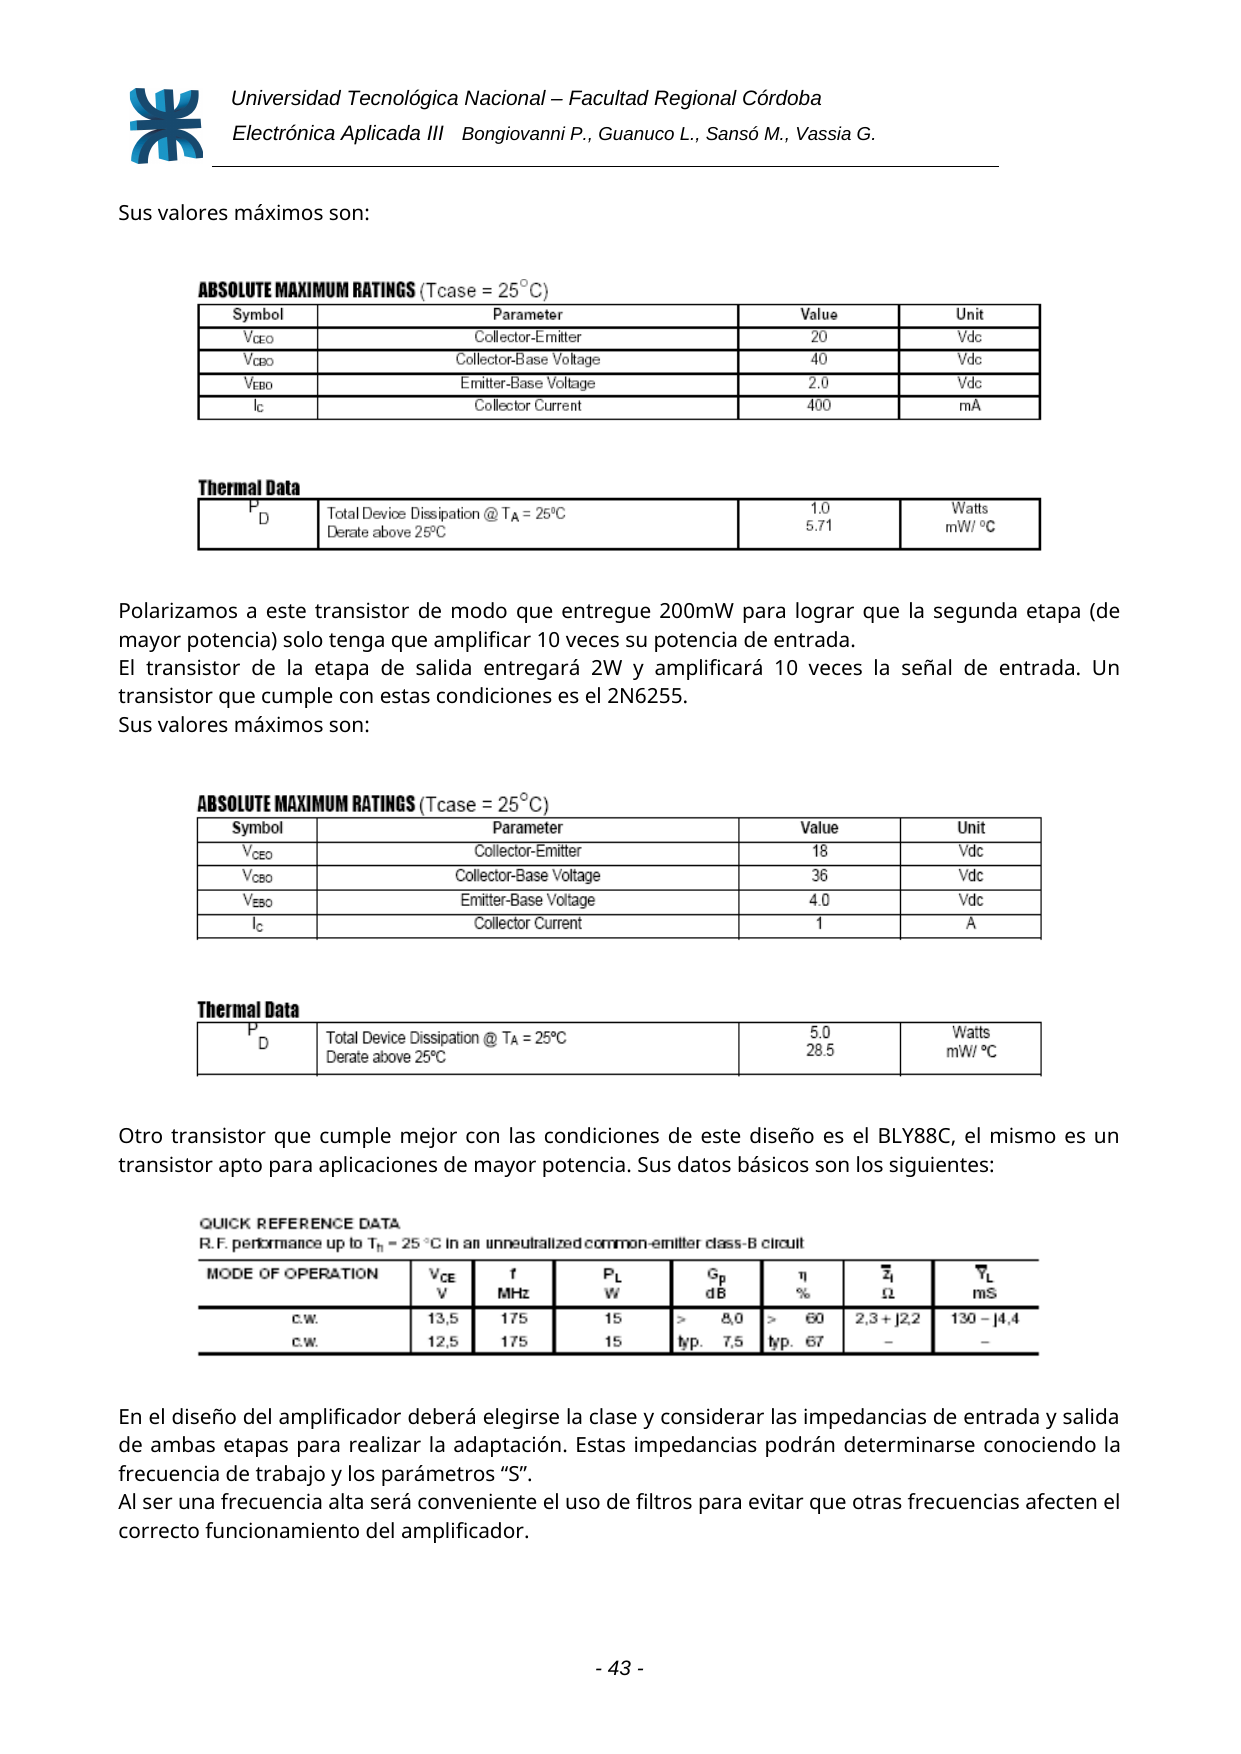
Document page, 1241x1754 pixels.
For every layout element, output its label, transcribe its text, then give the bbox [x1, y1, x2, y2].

text El transistor de la etapa de salida entregará 2W y amplificará 10 veces la señal de entrada. Un transistor que cumple con estas condiciones es el 2N6255. [118, 653, 1122, 710]
picture [129, 88, 203, 164]
text Sus valores máximos son: [118, 198, 1122, 226]
text En el diseño del amplificador deberá elegirse la clase y considerar las impedancias de entrada y salida de ambas etapas para realizar la adaptación. Estas impedancias podrán determinarse conociendo la frecuencia de trabajo y los parámetros “S”. [118, 1402, 1122, 1487]
text Otro transistor que cumple mejor con las condiciones de este diseño es el BLY88C, el mismo es un transistor apto para aplicaciones de mayor potencia. Sus datos básicos son los siguientes: [118, 1122, 1122, 1178]
text Sus valores máximos son: [118, 710, 1122, 738]
text Polarizamos a este transistor de modo que entregue 200mW para lograr que la segunda etapa (de mayor potencia) solo tenga que amplificar 10 veces su potencia de entrada. [118, 596, 1122, 653]
text Al ser una frecuencia alta será conveniente el uso de filtros para evitar que otras frecuencias afecten el correcto funcionamiento del amplificador. [118, 1487, 1122, 1544]
